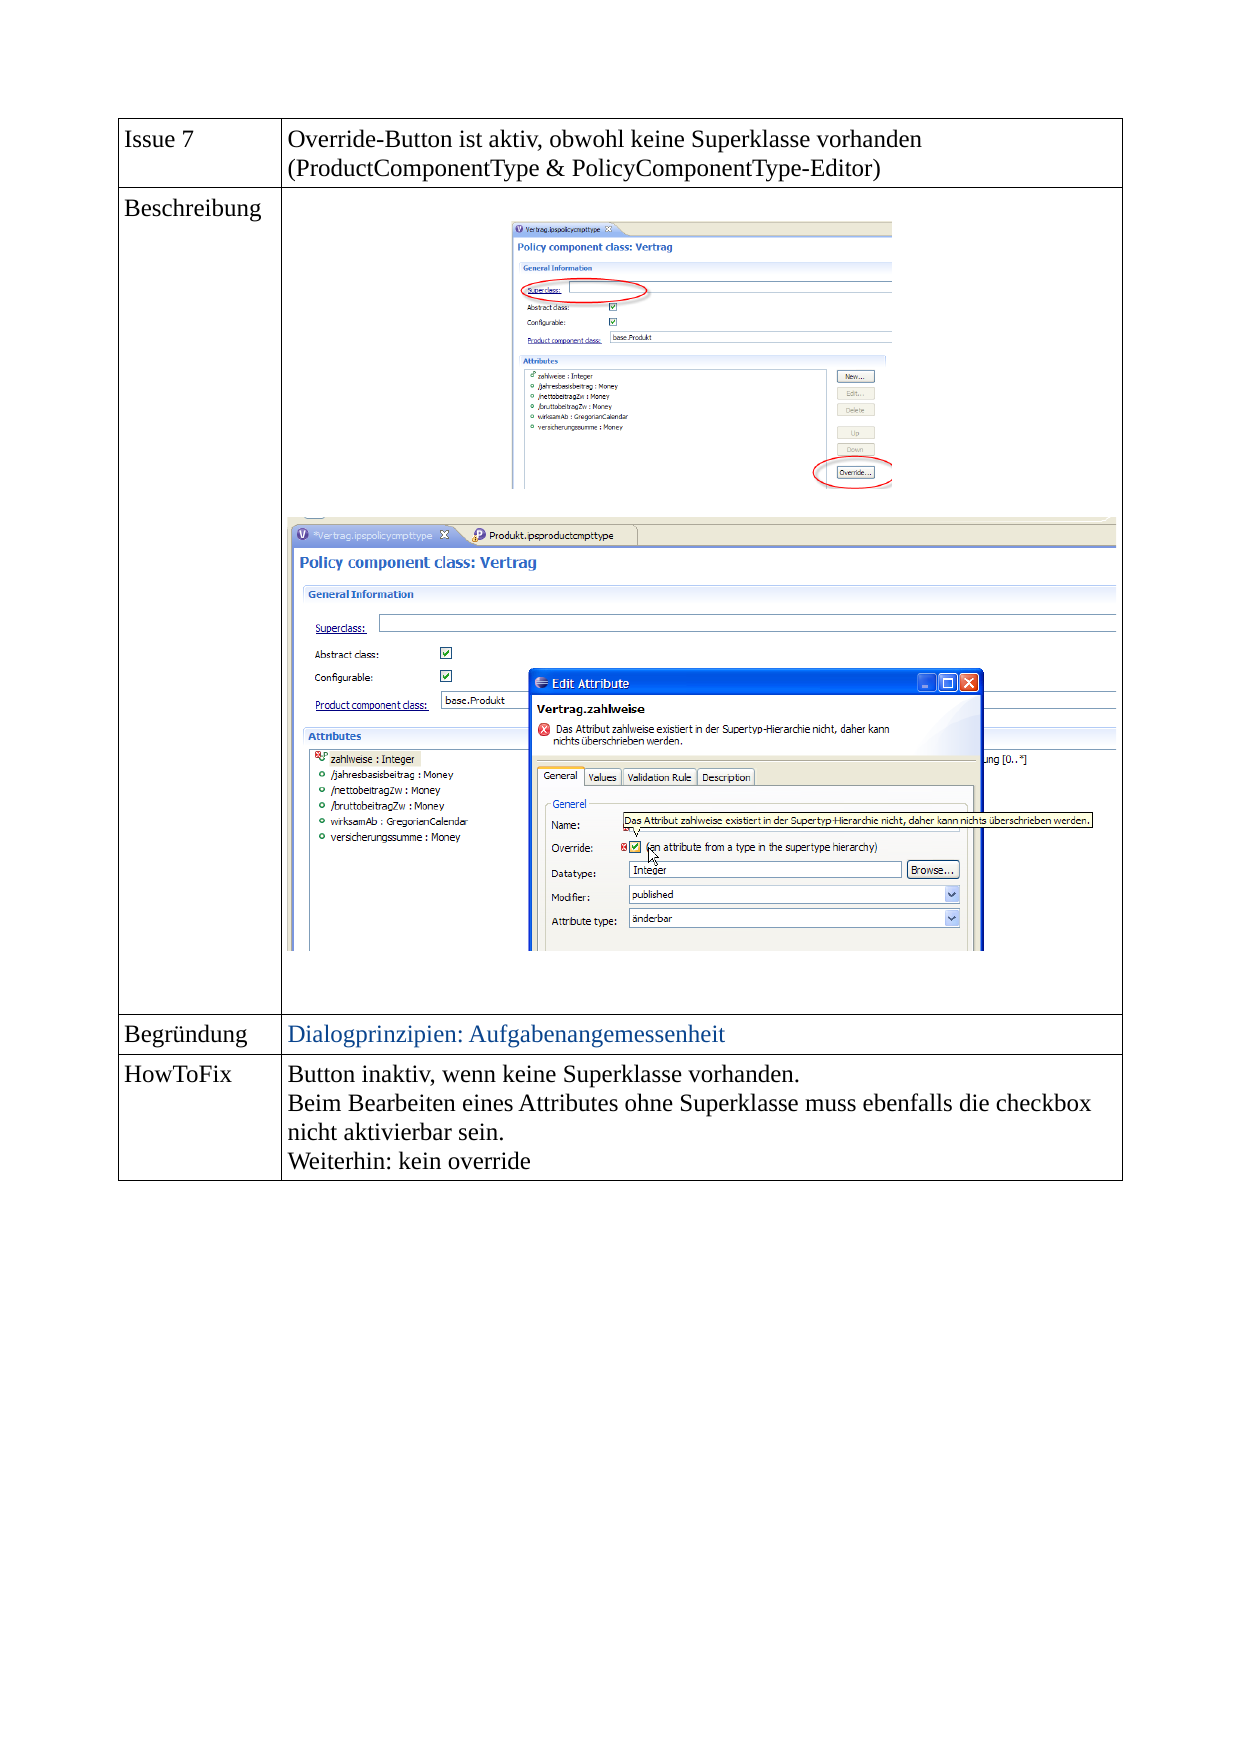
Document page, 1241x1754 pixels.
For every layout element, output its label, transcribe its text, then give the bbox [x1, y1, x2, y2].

picture [511, 221, 892, 489]
picture [287, 517, 1117, 951]
table_cell Begründung [119, 1015, 281, 1054]
table_header Issue 7 [119, 119, 281, 187]
table_header Override-Button ist aktiv, obwohl keine Superklasse vorhanden (ProductComponentType & PolicyComponentType-Editor) [282, 119, 1122, 187]
table_cell HowToFix [119, 1055, 281, 1180]
table_cell Beschreibung [119, 188, 281, 1013]
table_cell Dialogprinzipien: Aufgabenangemessenheit [282, 1015, 1122, 1054]
table_cell Button inaktiv, wenn keine Superklasse vorhanden. Beim Bearbeiten eines Attributes ohne Superklasse muss ebenfalls die checkbox nicht aktivierbar sein. Weiterhin: kein override [282, 1055, 1122, 1180]
table_cell [282, 188, 1122, 1013]
